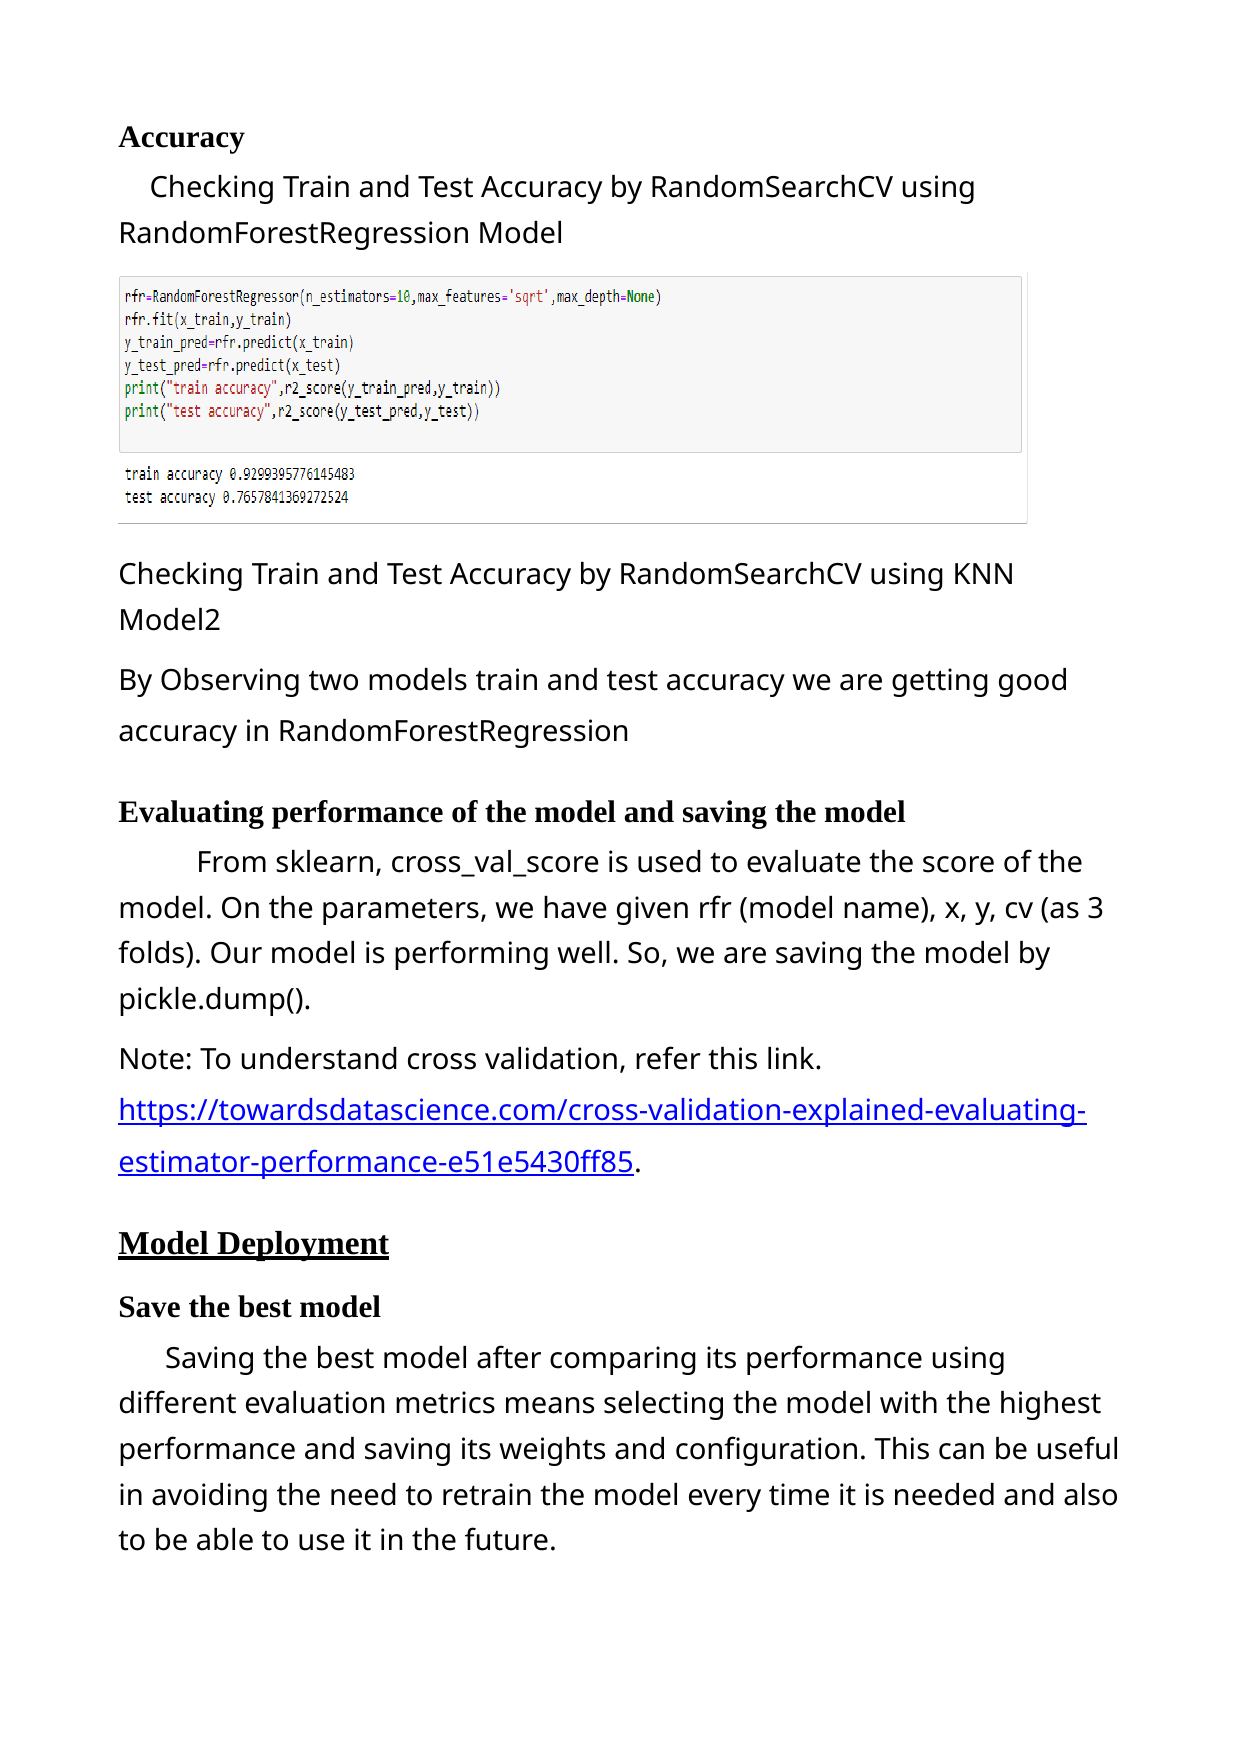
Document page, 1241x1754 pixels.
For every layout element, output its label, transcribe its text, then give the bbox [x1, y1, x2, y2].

subtitle Evaluating performance of the model and saving the model [118, 793, 1122, 829]
subtitle Accuracy [118, 118, 1122, 154]
text Saving the best model after comparing its performance using different evaluation metrics means selecting the model with the highest performance and saving its weights and configuration. This can be useful in avoiding the need to retrain the model every time it is needed and also to be able to use it in the future. [118, 1337, 1122, 1559]
text Checking Train and Test Accuracy by RandomSearchCV using KNN Model2 [118, 554, 1122, 639]
text By Observing two models train and test accuracy we are getting good accuracy in RandomForestRegression [118, 659, 1122, 750]
picture [118, 272, 1028, 526]
text Checking Train and Test Accuracy by RandomSearchCV using RandomForestRegression Model [118, 167, 1122, 252]
subtitle Save the best model [118, 1289, 1122, 1324]
text From sklearn, cross_val_score is used to evaluate the score of the model. On the parameters, we have given rfr (model name), x, y, cv (as 3 folds). Our model is performing well. So, we are saving the model by pickle.dump(). [118, 841, 1122, 1018]
text Note: To understand cross validation, refer this link. https://towardsdatascience.com/cross-validation-explained-evaluating-estimator-performance-e51e5430ff85. [118, 1038, 1122, 1181]
subtitle Model Deployment [118, 1223, 1122, 1262]
